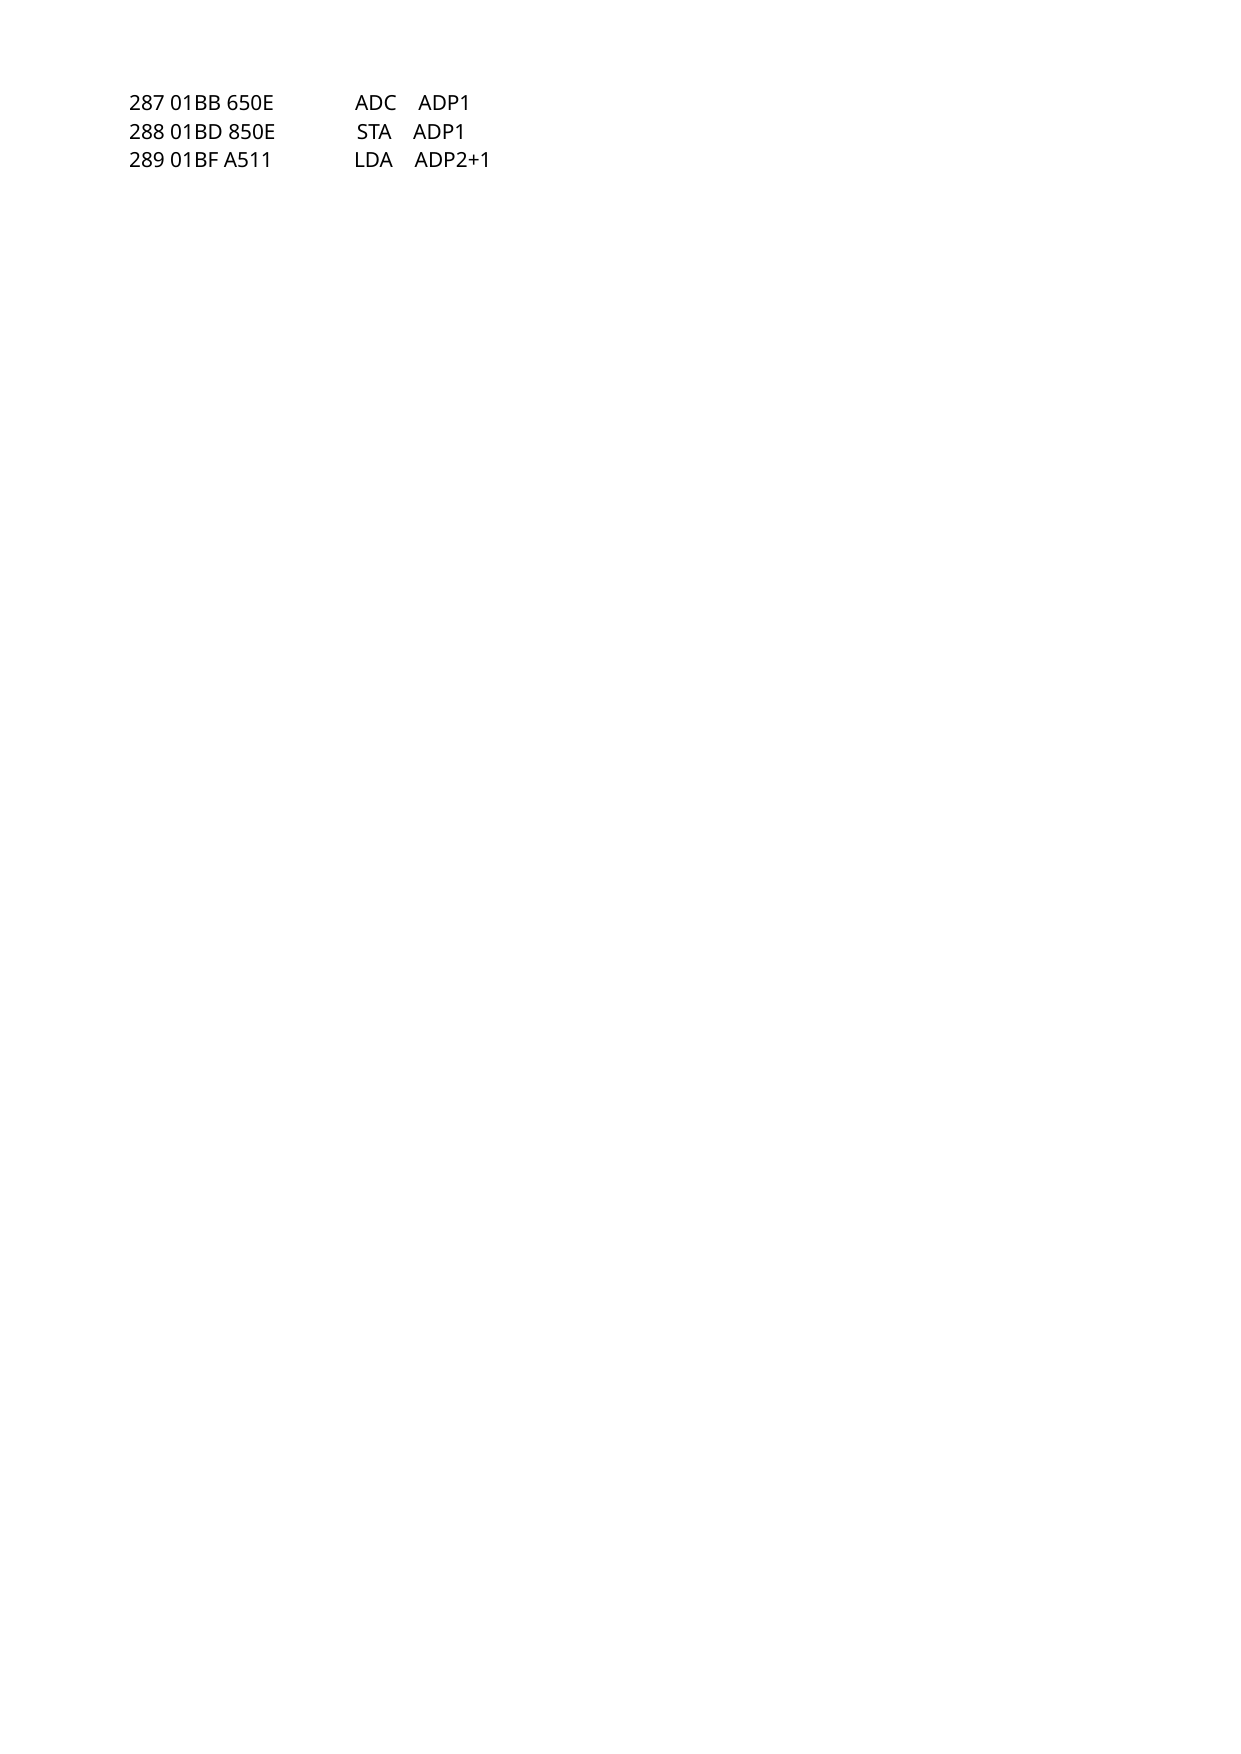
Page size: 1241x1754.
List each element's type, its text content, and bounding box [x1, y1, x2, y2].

text 288 01BD 850E STA ADP1 [118, 117, 1152, 145]
text 289 01BF A511 LDA ADP2+1 [118, 145, 1152, 174]
text 287 01BB 650E ADC ADP1 [118, 88, 1152, 117]
